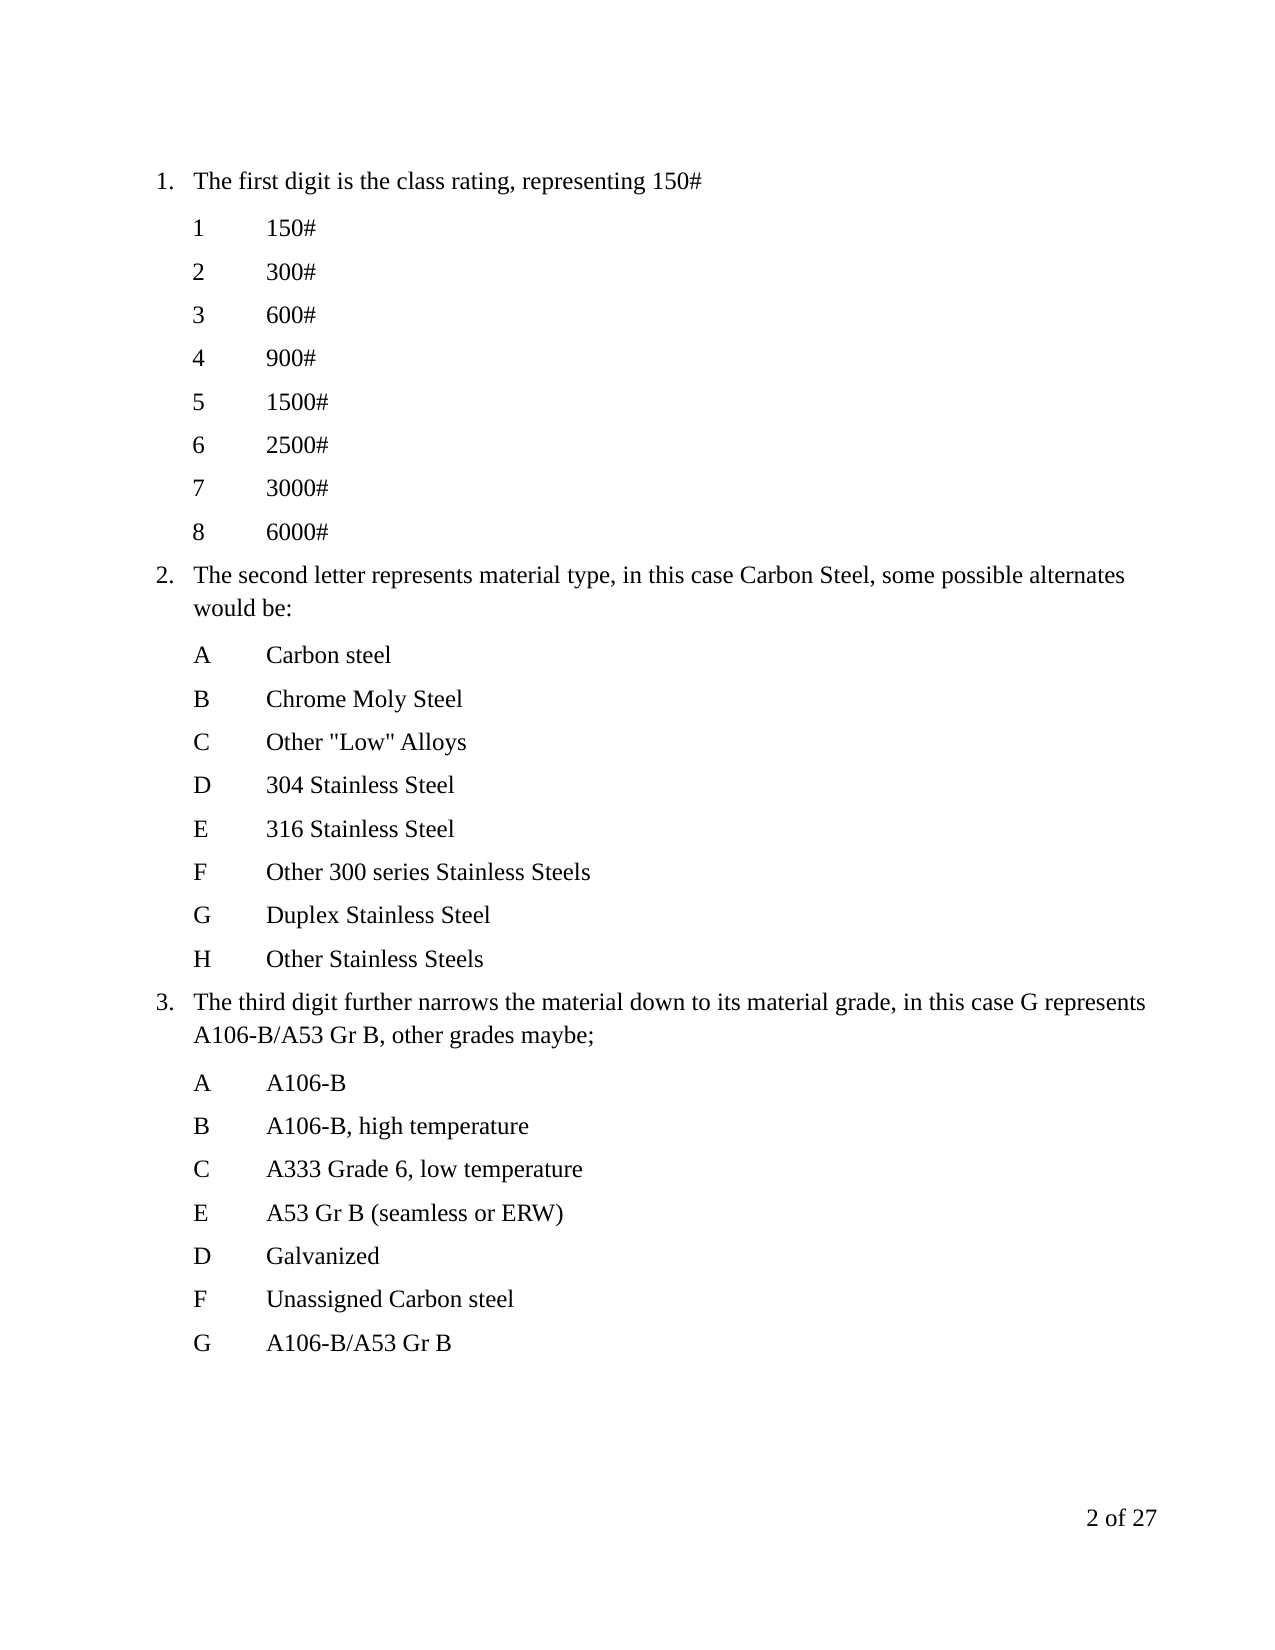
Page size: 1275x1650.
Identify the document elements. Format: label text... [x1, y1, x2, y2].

list E A53 Gr B (seamless or ERW) [156, 1198, 1157, 1227]
text 2 300# [192, 257, 1157, 285]
text 6 2500# [192, 430, 1157, 459]
text 4 900# [192, 343, 1157, 372]
list B Chrome Moly Steel [156, 684, 1157, 713]
list G Duplex Stainless Steel [156, 901, 1157, 929]
list A Carbon steel [156, 641, 1157, 669]
text 3 600# [192, 300, 1157, 329]
list E 316 Stainless Steel [156, 814, 1157, 843]
list F Unassigned Carbon steel [156, 1284, 1157, 1313]
list B A106-B, high temperature [156, 1111, 1157, 1140]
list D 304 Stainless Steel [156, 771, 1157, 799]
list C A333 Grade 6, low temperature [156, 1154, 1157, 1183]
list G A106-B/A53 Gr B [156, 1328, 1157, 1357]
list The second letter represents material type, in this case Carbon Steel, some possible alternates would be: [156, 560, 1157, 622]
list F Other 300 series Stainless Steels [156, 857, 1157, 886]
text 7 3000# [192, 473, 1157, 502]
text 1 150# [192, 213, 1157, 242]
list D Galvanized [156, 1241, 1157, 1270]
list C Other "Low" Alloys [156, 727, 1157, 756]
list The third digit further narrows the material down to its material grade, in this case G represents A106-B/A53 Gr B, other grades maybe; [156, 987, 1157, 1049]
list H Other Stainless Steels [156, 944, 1157, 973]
list The first digit is the class rating, representing 150# [156, 166, 1157, 194]
text 8 6000# [192, 517, 1157, 545]
text 5 1500# [192, 387, 1157, 415]
list A A106-B [156, 1068, 1157, 1097]
